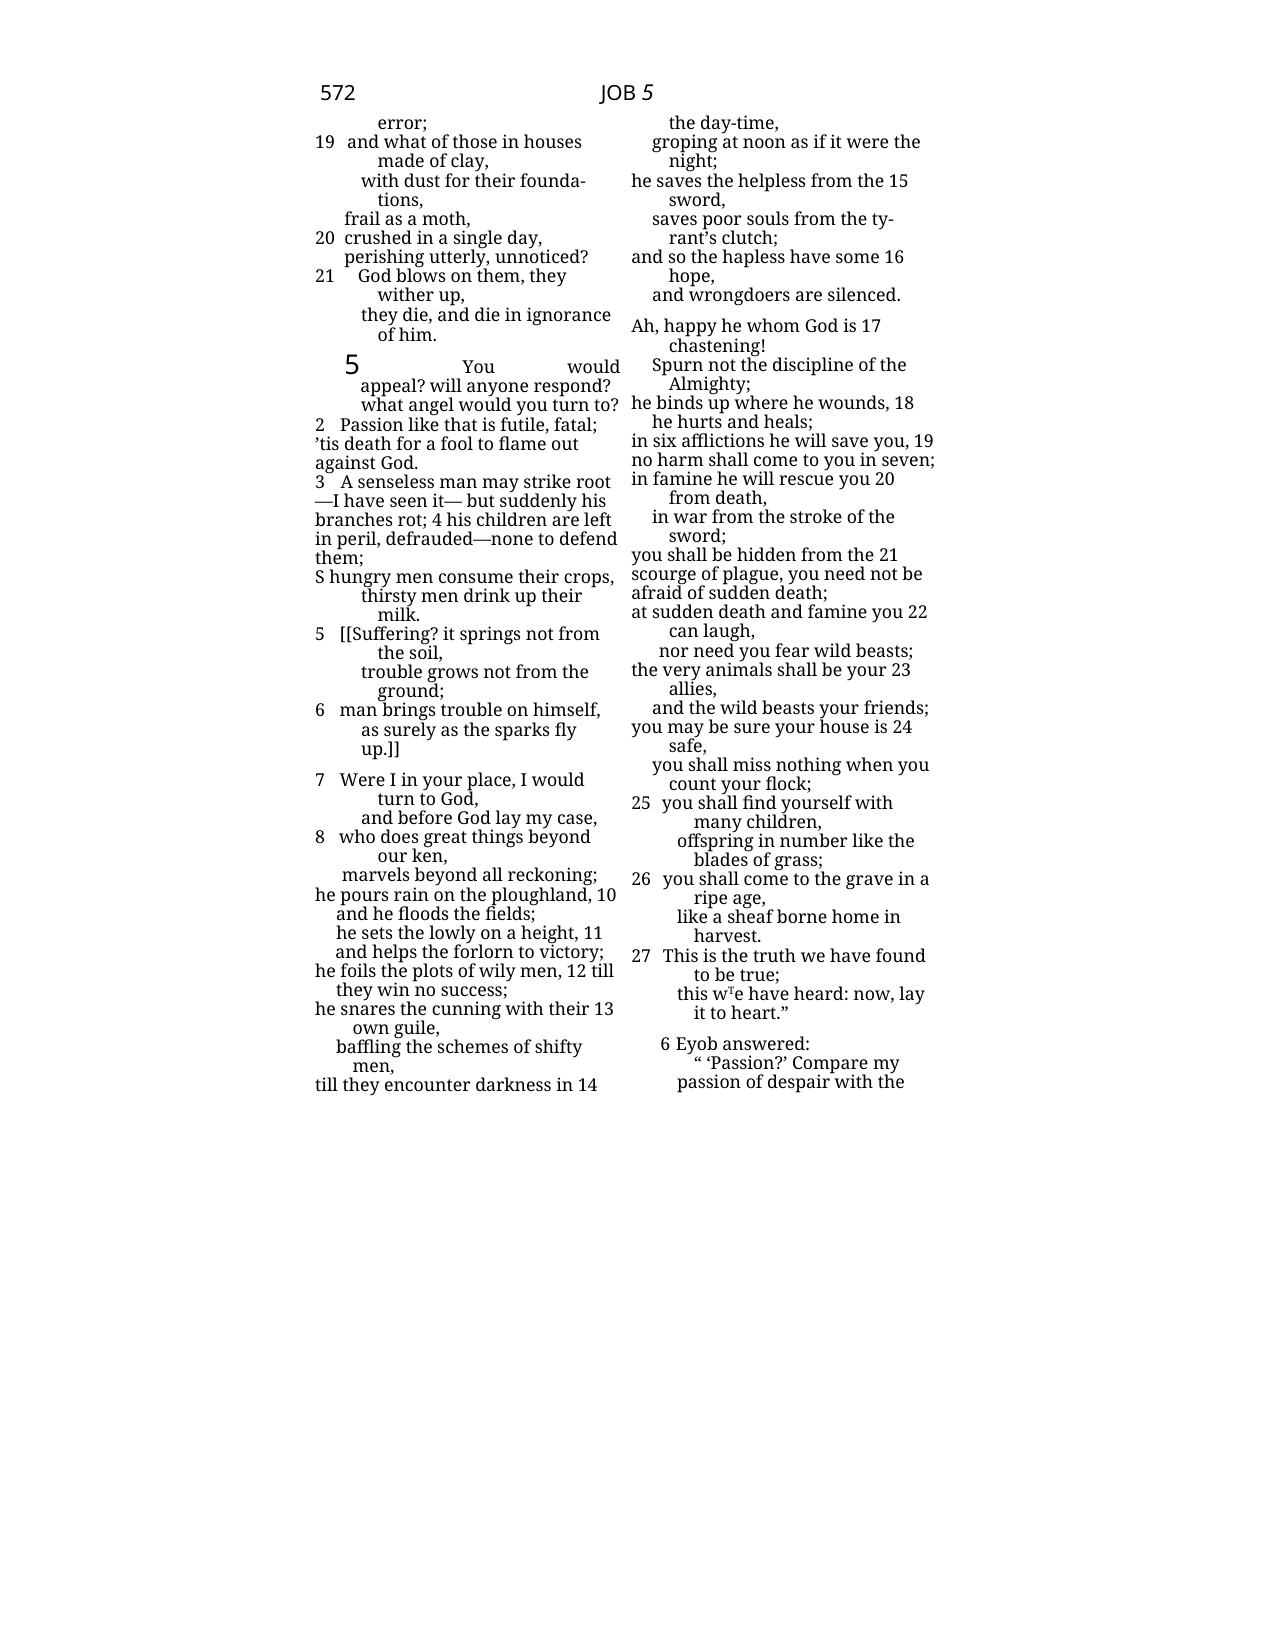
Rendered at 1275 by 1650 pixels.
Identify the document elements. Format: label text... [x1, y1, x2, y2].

text ripe age, [677, 889, 936, 909]
list you shall come to the grave in a [631, 871, 936, 889]
text S hungry men consume their crops, [315, 568, 620, 587]
list crushed in a single day, perishing utterly, unnoticed? [315, 229, 620, 267]
text wither up, [377, 286, 620, 305]
text the day-time, [631, 114, 936, 134]
text with dust for their founda­tions, [361, 172, 620, 210]
text at sudden death and famine you 22 can laugh, [631, 604, 936, 642]
text thirsty men drink up their milk. [361, 587, 620, 625]
text like a sheaf borne home in harvest. [677, 909, 936, 947]
text he foils the plots of wily men, 12 till they win no success; [315, 962, 620, 1000]
text and wrongdoers are silenced. [652, 286, 936, 305]
text the very animals shall be your 23 allies, [631, 661, 936, 699]
list man brings trouble on himself, as surely as the sparks fly up.]] [315, 702, 620, 759]
text Spurn not the discipline of the Almighty; [652, 356, 936, 394]
text in war from the stroke of the sword; [652, 508, 936, 546]
list Passion like that is futile, fatal; ’tis death for a fool to flame out against God. [315, 416, 620, 473]
text made of clay, [377, 153, 620, 172]
text this wTe have heard: now, lay it to heart.” [677, 985, 936, 1023]
text trouble grows not from the ground; [361, 663, 620, 702]
text 5 You would appeal? will any­one respond? [344, 358, 620, 397]
text he binds up where he wounds, 18 he hurts and heals; [631, 394, 936, 432]
text in famine he will rescue you 20 from death, [631, 470, 936, 508]
text and the wild beasts your friends; [652, 699, 936, 718]
text he sets the lowly on a height, 11 and helps the forlorn to victory; [319, 924, 620, 962]
text to be true; [677, 966, 936, 985]
text offspring in number like the blades of grass; [677, 832, 936, 871]
list and what of those in houses [315, 134, 620, 153]
text he snares the cunning with their 13 own guile, [315, 1000, 620, 1038]
text he saves the helpless from the 15 sword, [631, 172, 936, 210]
list [[Suffering? it springs not from the soil, [315, 625, 620, 663]
list you shall find yourself with [631, 794, 936, 813]
text he pours rain on the ploughland, 10 and he floods the fields; [315, 886, 620, 924]
text marvels beyond all reckoning; [319, 867, 620, 886]
text you may be sure your house is 24 safe, [631, 718, 936, 756]
text nor need you fear wild beasts; [635, 642, 936, 661]
text 6Eyob answered: [660, 1036, 936, 1054]
text and so the hapless have some 16 hope, [631, 248, 936, 286]
text they die, and die in ignorance of him. [361, 305, 620, 345]
text and before God lay my case, [361, 809, 620, 828]
text error; [361, 114, 620, 134]
list God blows on them, they [315, 267, 620, 286]
text you shall be hidden from the 21 scourge of plague, you need not be afraid of sud­den death; [631, 546, 936, 604]
text Ah, happy he whom God is 17 chastening! [631, 318, 936, 356]
text many children, [677, 813, 936, 832]
list This is the truth we have found [631, 947, 936, 966]
list A senseless man may strike root—I have seen it— but suddenly his branches rot; 4 his children are left in peril, defrauded—none to defend them; [315, 473, 620, 568]
text groping at noon as if it were the night; [652, 134, 936, 172]
text baffling the schemes of shifty men, [336, 1038, 620, 1076]
list Were I in your place, I would turn to God, [315, 771, 620, 809]
list who does great things beyond our ken, [315, 828, 620, 867]
text saves poor souls from the ty­rant’s clutch; [652, 210, 936, 248]
text “ ‘Passion?’ Compare my passion of despair with the [677, 1054, 936, 1093]
text what angel would you turn to? [361, 397, 620, 416]
text in six afflictions he will save you, 19 no harm shall come to you in seven; [631, 432, 936, 470]
text till they encounter darkness in 14 [315, 1076, 620, 1095]
text frail as a moth, [344, 210, 620, 229]
text you shall miss nothing when you count your flock; [652, 756, 936, 794]
